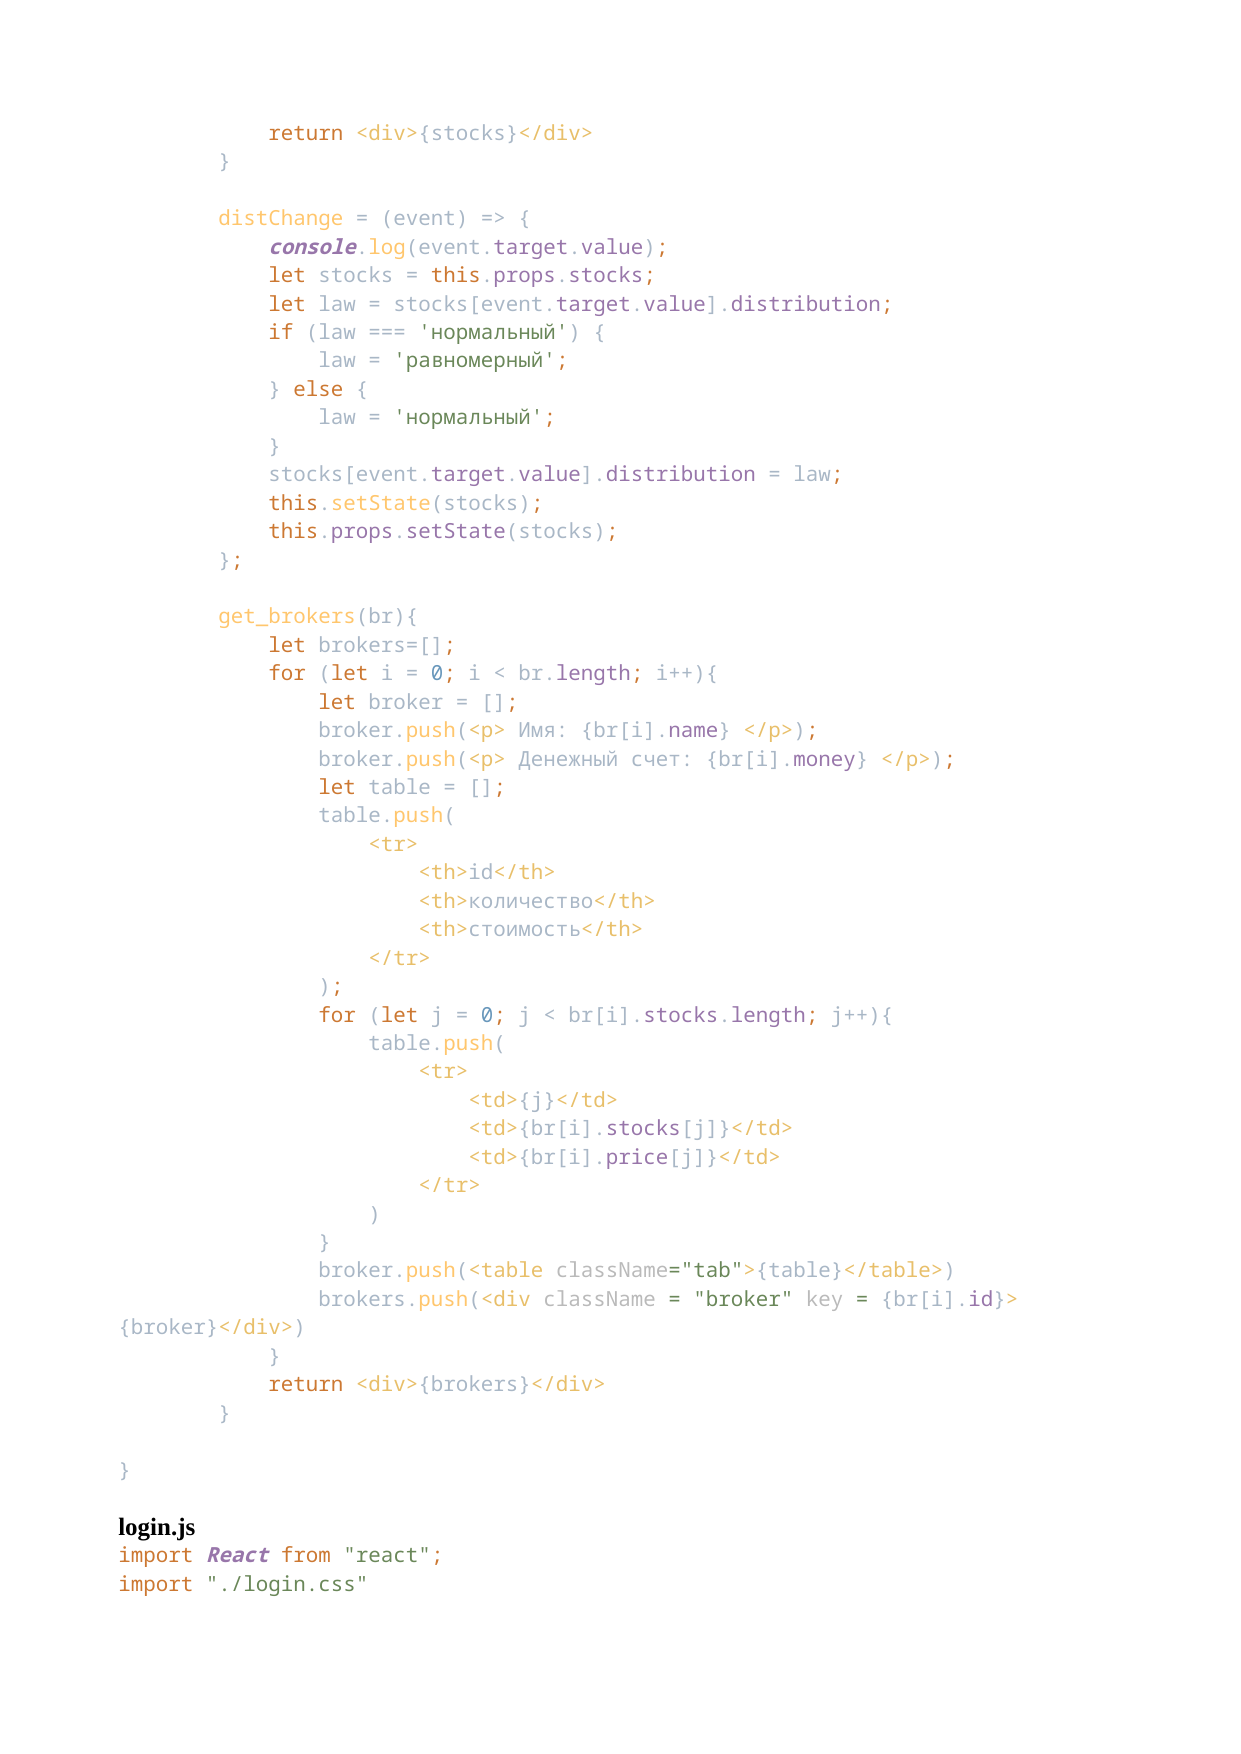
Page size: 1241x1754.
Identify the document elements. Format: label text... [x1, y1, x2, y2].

text import React from "react"; import "./login.css" [118, 1540, 1122, 1626]
text login.js [118, 1512, 1122, 1540]
text return <div>{stocks}</div> } distChange = (event) => { console.log(event.target.value); let stocks = this.props.stocks; let law = stocks[event.target.value].distribution; if (law === 'нормальный') { law = 'равномерный'; } else { law = 'нормальный'; } stocks[event.target.value].distribution = law; this.setState(stocks); this.props.setState(stocks); }; get_brokers(br){ let brokers=[]; for (let i = 0; i < br.length; i++){ let broker = []; broker.push(<p> Имя: {br[i].name} </p>); broker.push(<p> Денежный счет: {br[i].money} </p>); let table = []; table.push( <tr> <th>id</th> <th>количество</th> <th>стоимость</th> </tr> ); for (let j = 0; j < br[i].stocks.length; j++){ table.push( <tr> <td>{j}</td> <td>{br[i].stocks[j]}</td> <td>{br[i].price[j]}</td> </tr> ) } broker.push(<table className="tab">{table}</table>) brokers.push(<div className = "broker" key = {br[i].id}> {broker}</div>) } return <div>{brokers}</div> } } [118, 118, 1122, 1512]
